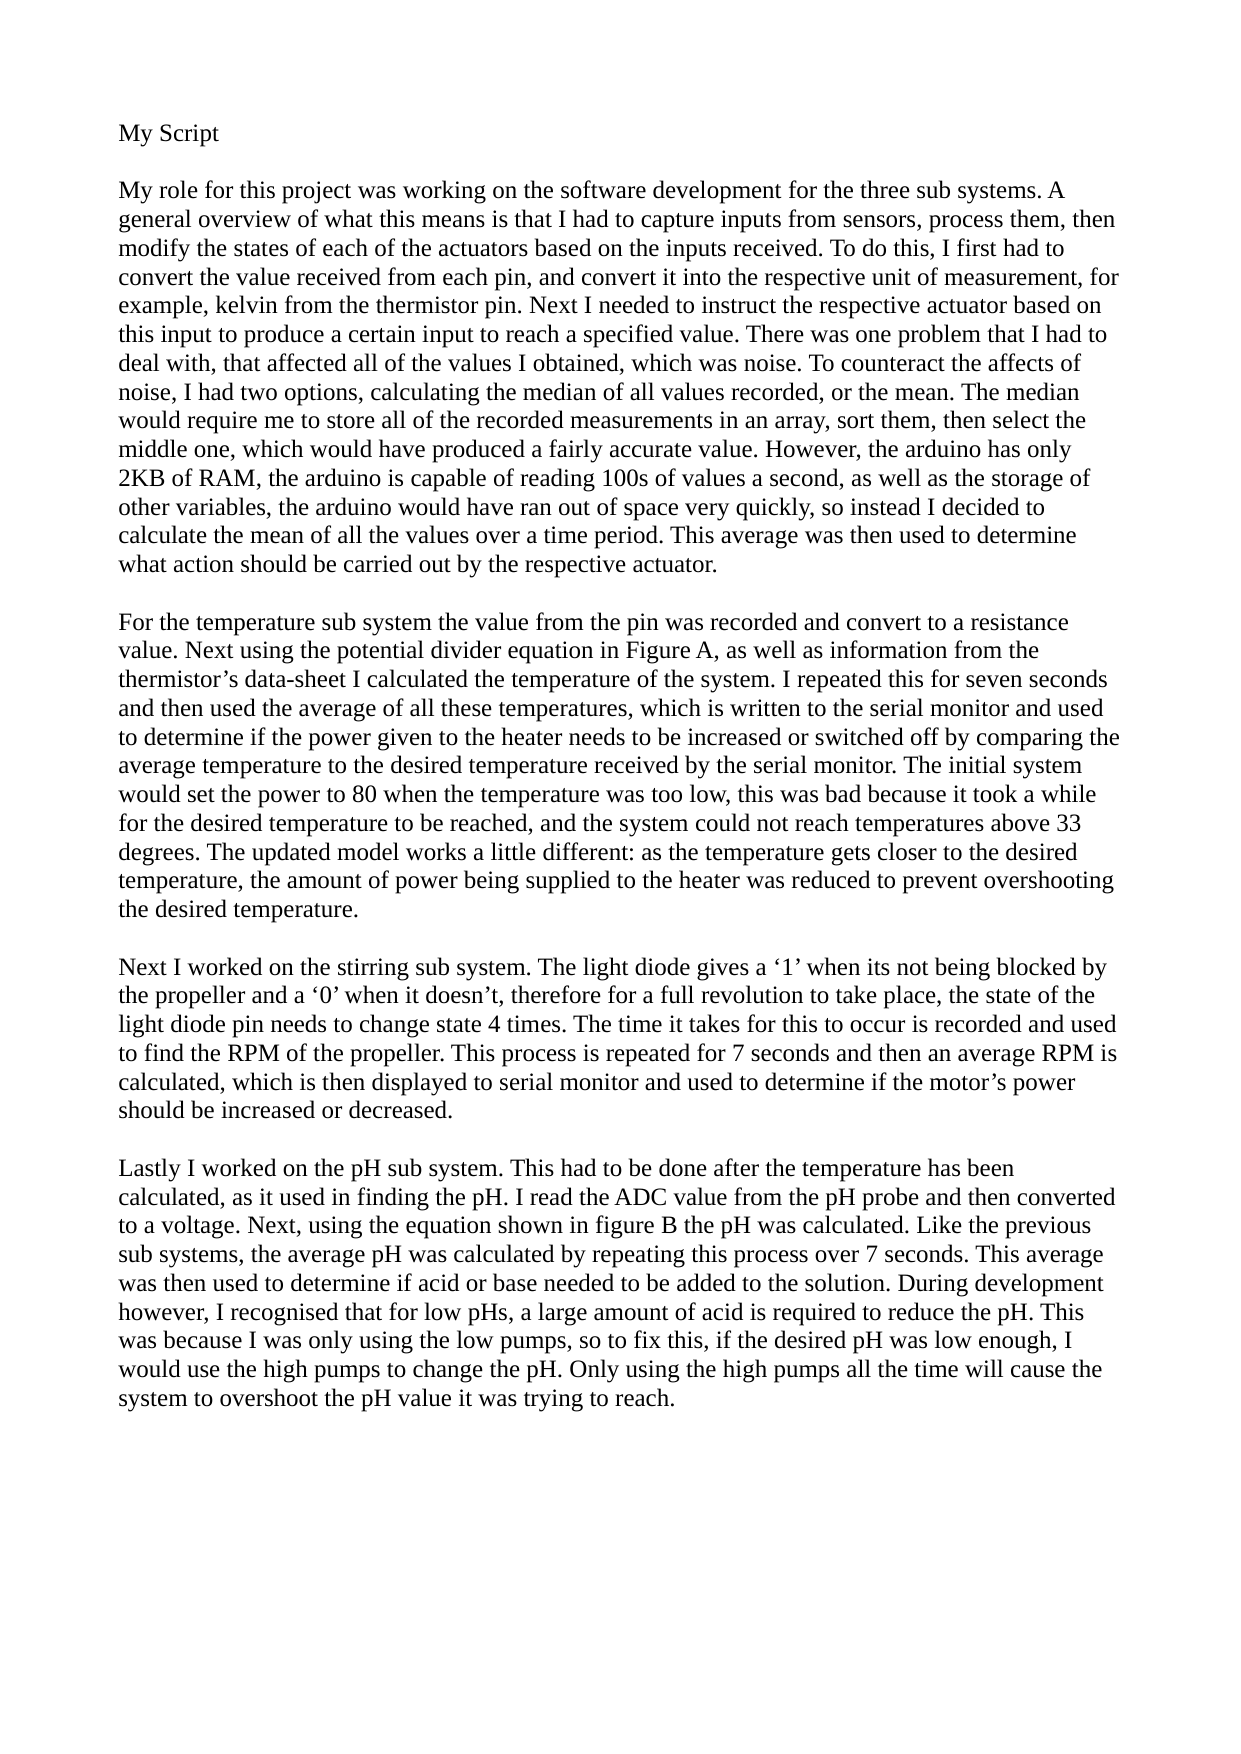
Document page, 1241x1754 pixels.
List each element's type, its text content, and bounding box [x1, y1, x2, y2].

text Next I worked on the stirring sub system. The light diode gives a ‘1’ when its not being blocked by the propeller and a ‘0’ when it doesn’t, therefore for a full revolution to take place, the state of the light diode pin needs to change state 4 times. The time it takes for this to occur is recorded and used to find the RPM of the propeller. This process is repeated for 7 seconds and then an average RPM is calculated, which is then displayed to serial monitor and used to determine if the motor’s power should be increased or decreased. [118, 952, 1122, 1124]
text My role for this project was working on the software development for the three sub systems. A general overview of what this means is that I had to capture inputs from sensors, process them, then modify the states of each of the actuators based on the inputs received. To do this, I first had to convert the value received from each pin, and convert it into the respective unit of measurement, for example, kelvin from the thermistor pin. Next I needed to instruct the respective actuator based on this input to produce a certain input to reach a specified value. There was one problem that I had to deal with, that affected all of the values I obtained, which was noise. To counteract the affects of noise, I had two options, calculating the median of all values recorded, or the mean. The median would require me to store all of the recorded measurements in an array, sort them, then select the middle one, which would have produced a fairly accurate value. However, the arduino has only 2KB of RAM, the arduino is capable of reading 100s of values a second, as well as the storage of other variables, the arduino would have ran out of space very quickly, so instead I decided to calculate the mean of all the values over a time period. This average was then used to determine what action should be carried out by the respective actuator. [118, 176, 1122, 578]
text For the temperature sub system the value from the pin was recorded and convert to a resistance value. Next using the potential divider equation in Figure A, as well as information from the thermistor’s data-sheet I calculated the temperature of the system. I repeated this for seven seconds and then used the average of all these temperatures, which is written to the serial monitor and used to determine if the power given to the heater needs to be increased or switched off by comparing the average temperature to the desired temperature received by the serial monitor. The initial system would set the power to 80 when the temperature was too low, this was bad because it took a while for the desired temperature to be reached, and the system could not reach temperatures above 33 degrees. The updated model works a little different: as the temperature gets closer to the desired temperature, the amount of power being supplied to the heater was reduced to prevent overshooting the desired temperature. [118, 607, 1122, 923]
text My Script [118, 118, 1122, 147]
text Lastly I worked on the pH sub system. This had to be done after the temperature has been calculated, as it used in finding the pH. I read the ADC value from the pH probe and then converted to a voltage. Next, using the equation shown in figure B the pH was calculated. Like the previous sub systems, the average pH was calculated by repeating this process over 7 seconds. This average was then used to determine if acid or base needed to be added to the solution. During development however, I recognised that for low pHs, a large amount of acid is required to reduce the pH. This was because I was only using the low pumps, so to fix this, if the desired pH was low enough, I would use the high pumps to change the pH. Only using the high pumps all the time will cause the system to overshoot the pH value it was trying to reach. [118, 1153, 1122, 1412]
